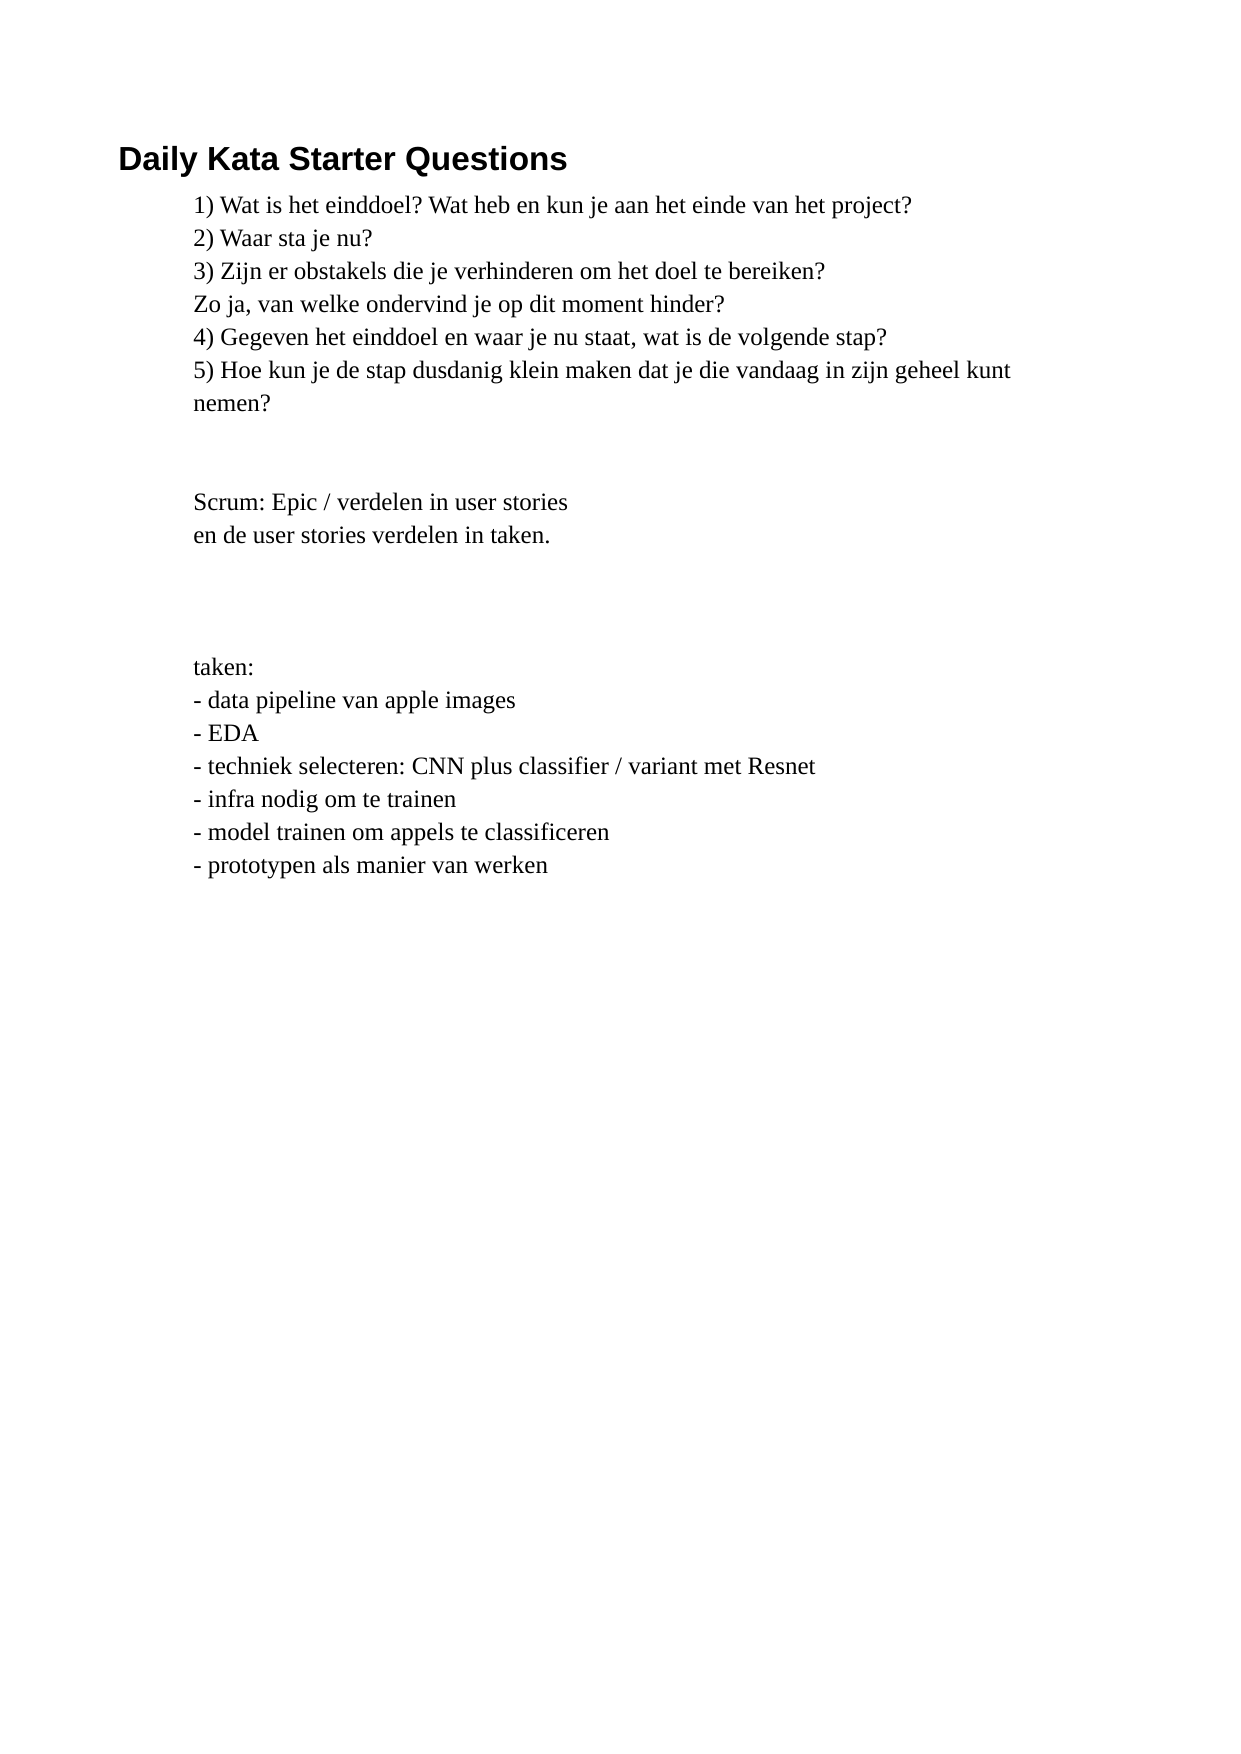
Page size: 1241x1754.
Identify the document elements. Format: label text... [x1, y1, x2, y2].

list - infra nodig om te trainen [193, 784, 1122, 813]
list Zo ja, van welke ondervind je op dit moment hinder? [193, 289, 1122, 318]
list - data pipeline van apple images [193, 685, 1122, 714]
subtitle Daily Kata Starter Questions [118, 139, 1122, 177]
list - prototypen als manier van werken [193, 850, 1122, 879]
list Scrum: Epic / verdelen in user stories [193, 487, 1122, 516]
list 1) Wat is het einddoel? Wat heb en kun je aan het einde van het project? [193, 190, 1122, 219]
list 4) Gegeven het einddoel en waar je nu staat, wat is de volgende stap? [193, 322, 1122, 351]
list en de user stories verdelen in taken. [193, 520, 1122, 549]
list 3) Zijn er obstakels die je verhinderen om het doel te bereiken? [193, 256, 1122, 285]
list - techniek selecteren: CNN plus classifier / variant met Resnet [193, 751, 1122, 780]
list - model trainen om appels te classificeren [193, 817, 1122, 846]
list 5) Hoe kun je de stap dusdanig klein maken dat je die vandaag in zijn geheel kunt [193, 355, 1122, 384]
list 2) Waar sta je nu? [193, 223, 1122, 252]
list taken: [193, 652, 1122, 681]
list nemen? [193, 388, 1122, 417]
list - EDA [193, 718, 1122, 747]
